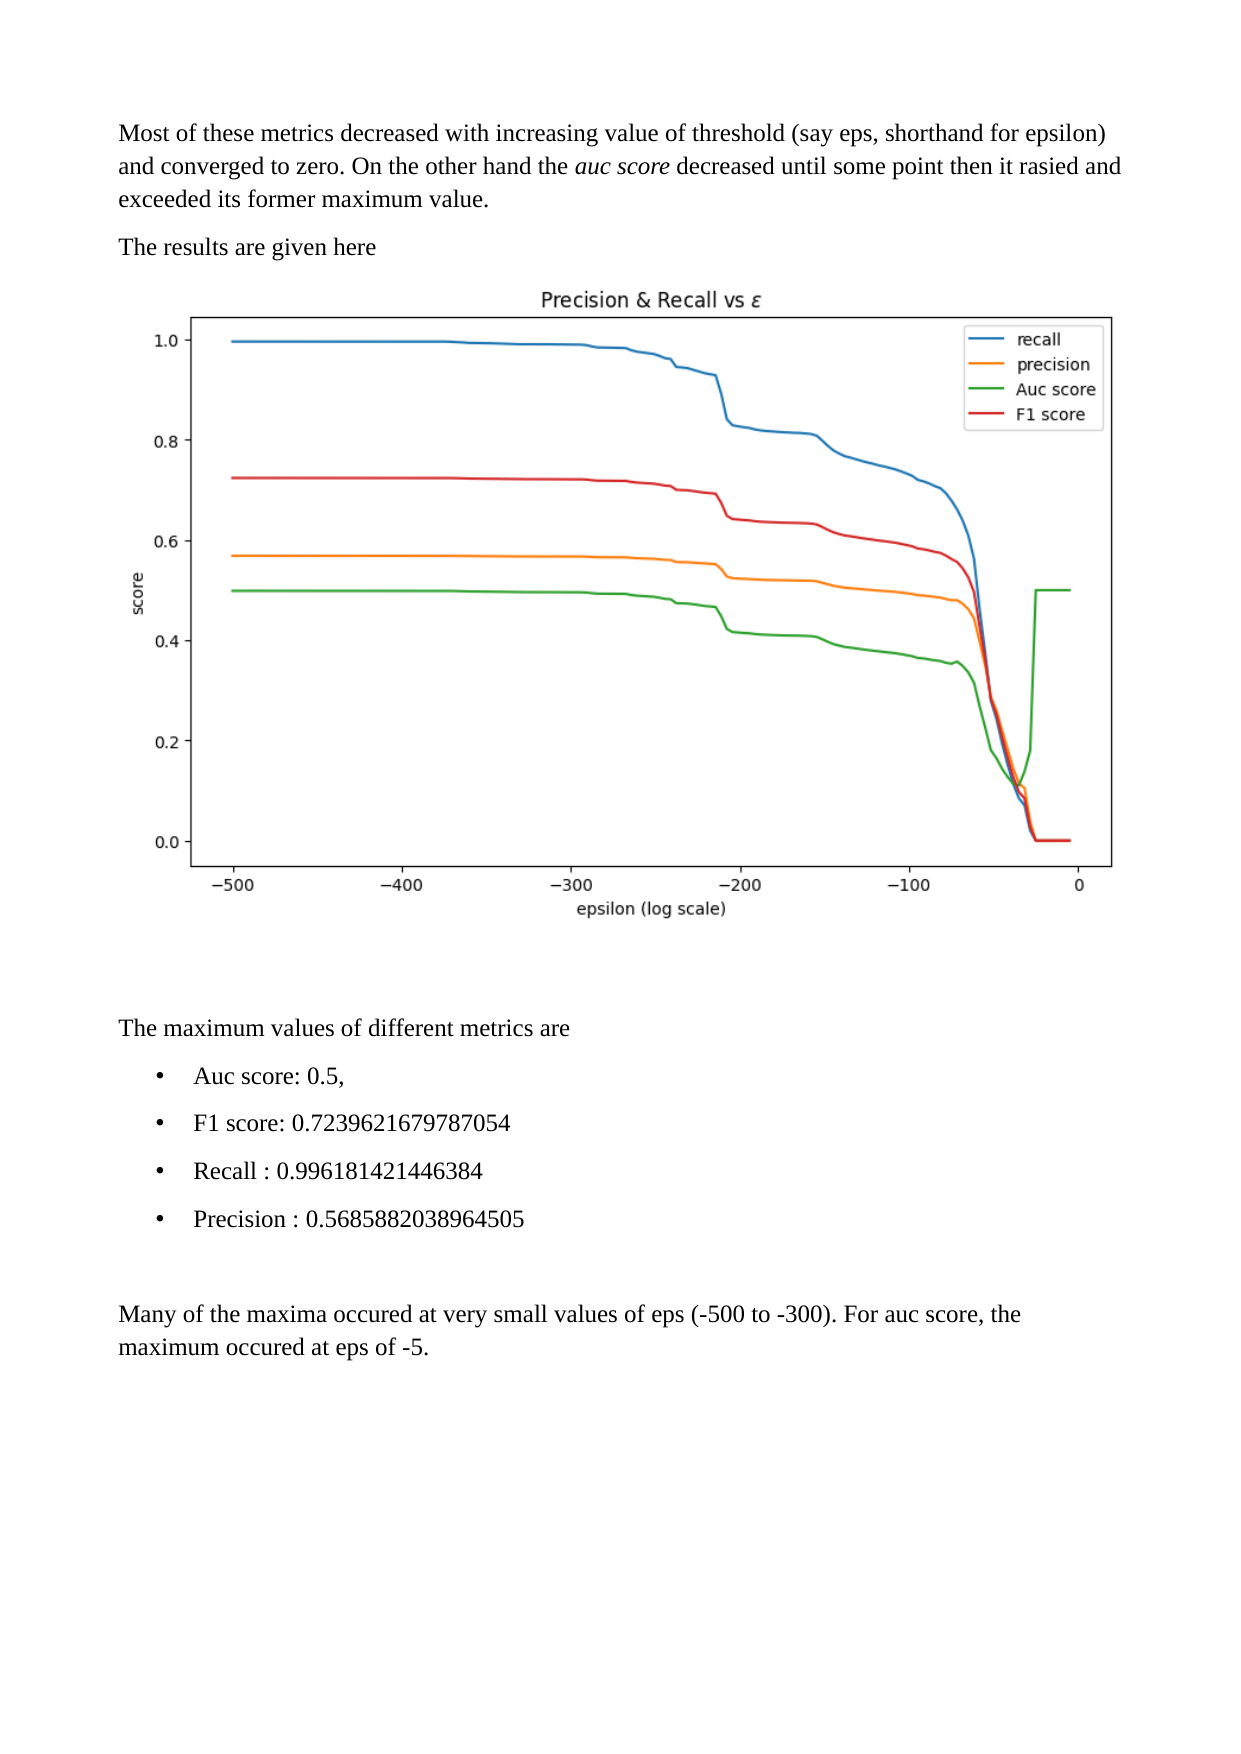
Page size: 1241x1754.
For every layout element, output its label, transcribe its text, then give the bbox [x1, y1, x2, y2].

list Precision : 0.5685882038964505 [156, 1204, 1122, 1232]
text The results are given here [118, 232, 1122, 261]
list F1 score: 0.7239621679787054 [156, 1108, 1122, 1137]
text Many of the maxima occured at very small values of eps (-500 to -300). For auc score, the maximum occured at eps of -5. [118, 1299, 1122, 1361]
list Auc score: 0.5, [156, 1061, 1122, 1090]
text Most of these metrics decreased with increasing value of threshold (say eps, shorthand for epsilon) and converged to zero. On the other hand the auc score decreased until some point then it rasied and exceeded its former maximum value. [118, 118, 1122, 213]
picture [118, 279, 1123, 929]
text The maximum values of different metrics are [118, 1013, 1122, 1042]
list Recall : 0.996181421446384 [156, 1156, 1122, 1185]
